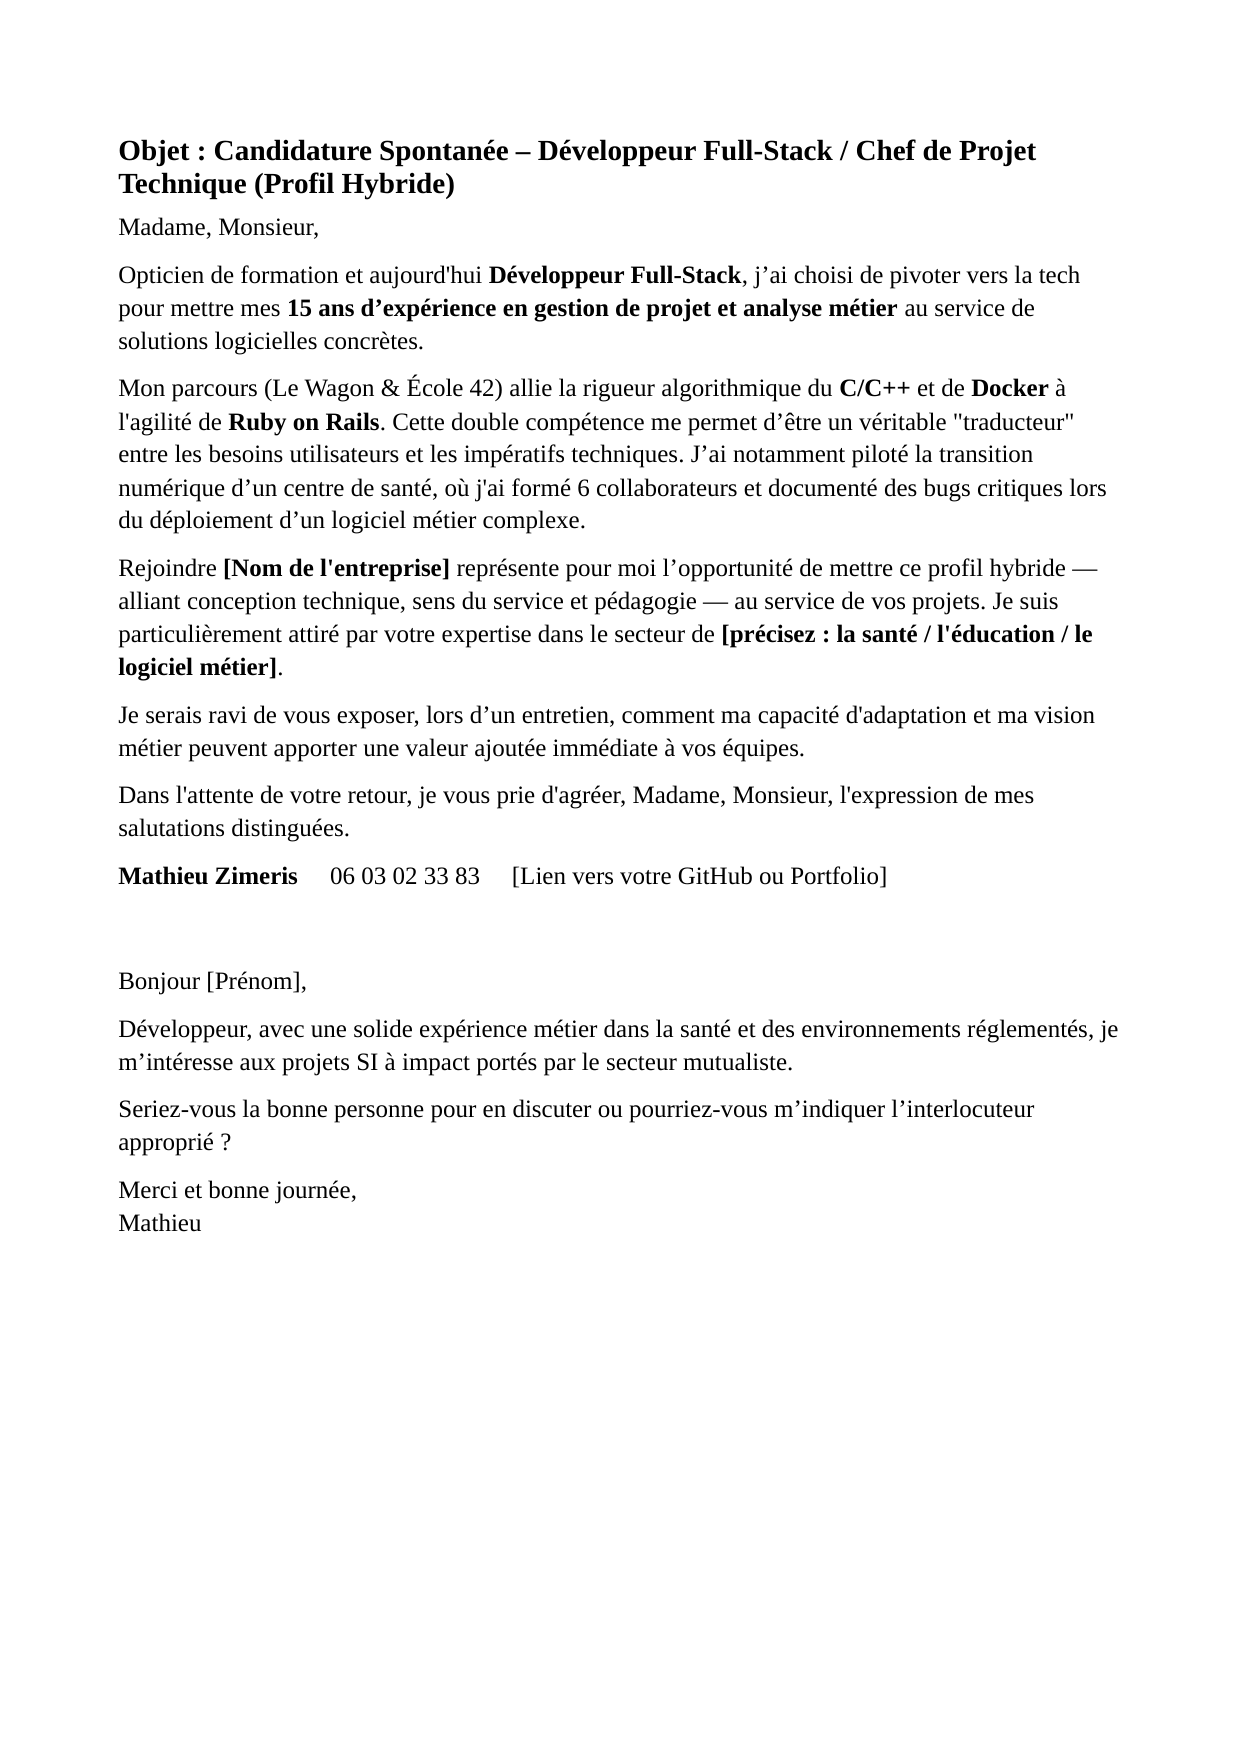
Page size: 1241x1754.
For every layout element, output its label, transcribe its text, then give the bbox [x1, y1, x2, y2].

text Madame, Monsieur, [118, 212, 1122, 241]
text Opticien de formation et aujourd'hui Développeur Full-Stack, j’ai choisi de pivoter vers la tech pour mettre mes 15 ans d’expérience en gestion de projet et analyse métier au service de solutions logicielles concrètes. [118, 260, 1122, 355]
text Bonjour [Prénom], [118, 966, 1122, 995]
subtitle Objet : Candidature Spontanée – Développeur Full-Stack / Chef de Projet Technique (Profil Hybride) [118, 133, 1122, 200]
text Merci et bonne journée, Mathieu [118, 1175, 1122, 1237]
text Seriez-vous la bonne personne pour en discuter ou pourriez-vous m’indiquer l’interlocuteur approprié ? [118, 1094, 1122, 1156]
text Mathieu Zimeris 📞 06 03 02 33 83 🔗 [Lien vers votre GitHub ou Portfolio] [118, 861, 1122, 890]
text Je serais ravi de vous exposer, lors d’un entretien, comment ma capacité d'adaptation et ma vision métier peuvent apporter une valeur ajoutée immédiate à vos équipes. [118, 700, 1122, 762]
text Rejoindre [Nom de l'entreprise] représente pour moi l’opportunité de mettre ce profil hybride — alliant conception technique, sens du service et pédagogie — au service de vos projets. Je suis particulièrement attiré par votre expertise dans le secteur de [précisez : la santé / l'éducation / le logiciel métier]. [118, 553, 1122, 681]
text Mon parcours (Le Wagon & École 42) allie la rigueur algorithmique du C/C++ et de Docker à l'agilité de Ruby on Rails. Cette double compétence me permet d’être un véritable "traducteur" entre les besoins utilisateurs et les impératifs techniques. J’ai notamment piloté la transition numérique d’un centre de santé, où j'ai formé 6 collaborateurs et documenté des bugs critiques lors du déploiement d’un logiciel métier complexe. [118, 373, 1122, 534]
text Dans l'attente de votre retour, je vous prie d'agréer, Madame, Monsieur, l'expression de mes salutations distinguées. [118, 781, 1122, 842]
text Développeur, avec une solide expérience métier dans la santé et des environnements réglementés, je m’intéresse aux projets SI à impact portés par le secteur mutualiste. [118, 1014, 1122, 1076]
